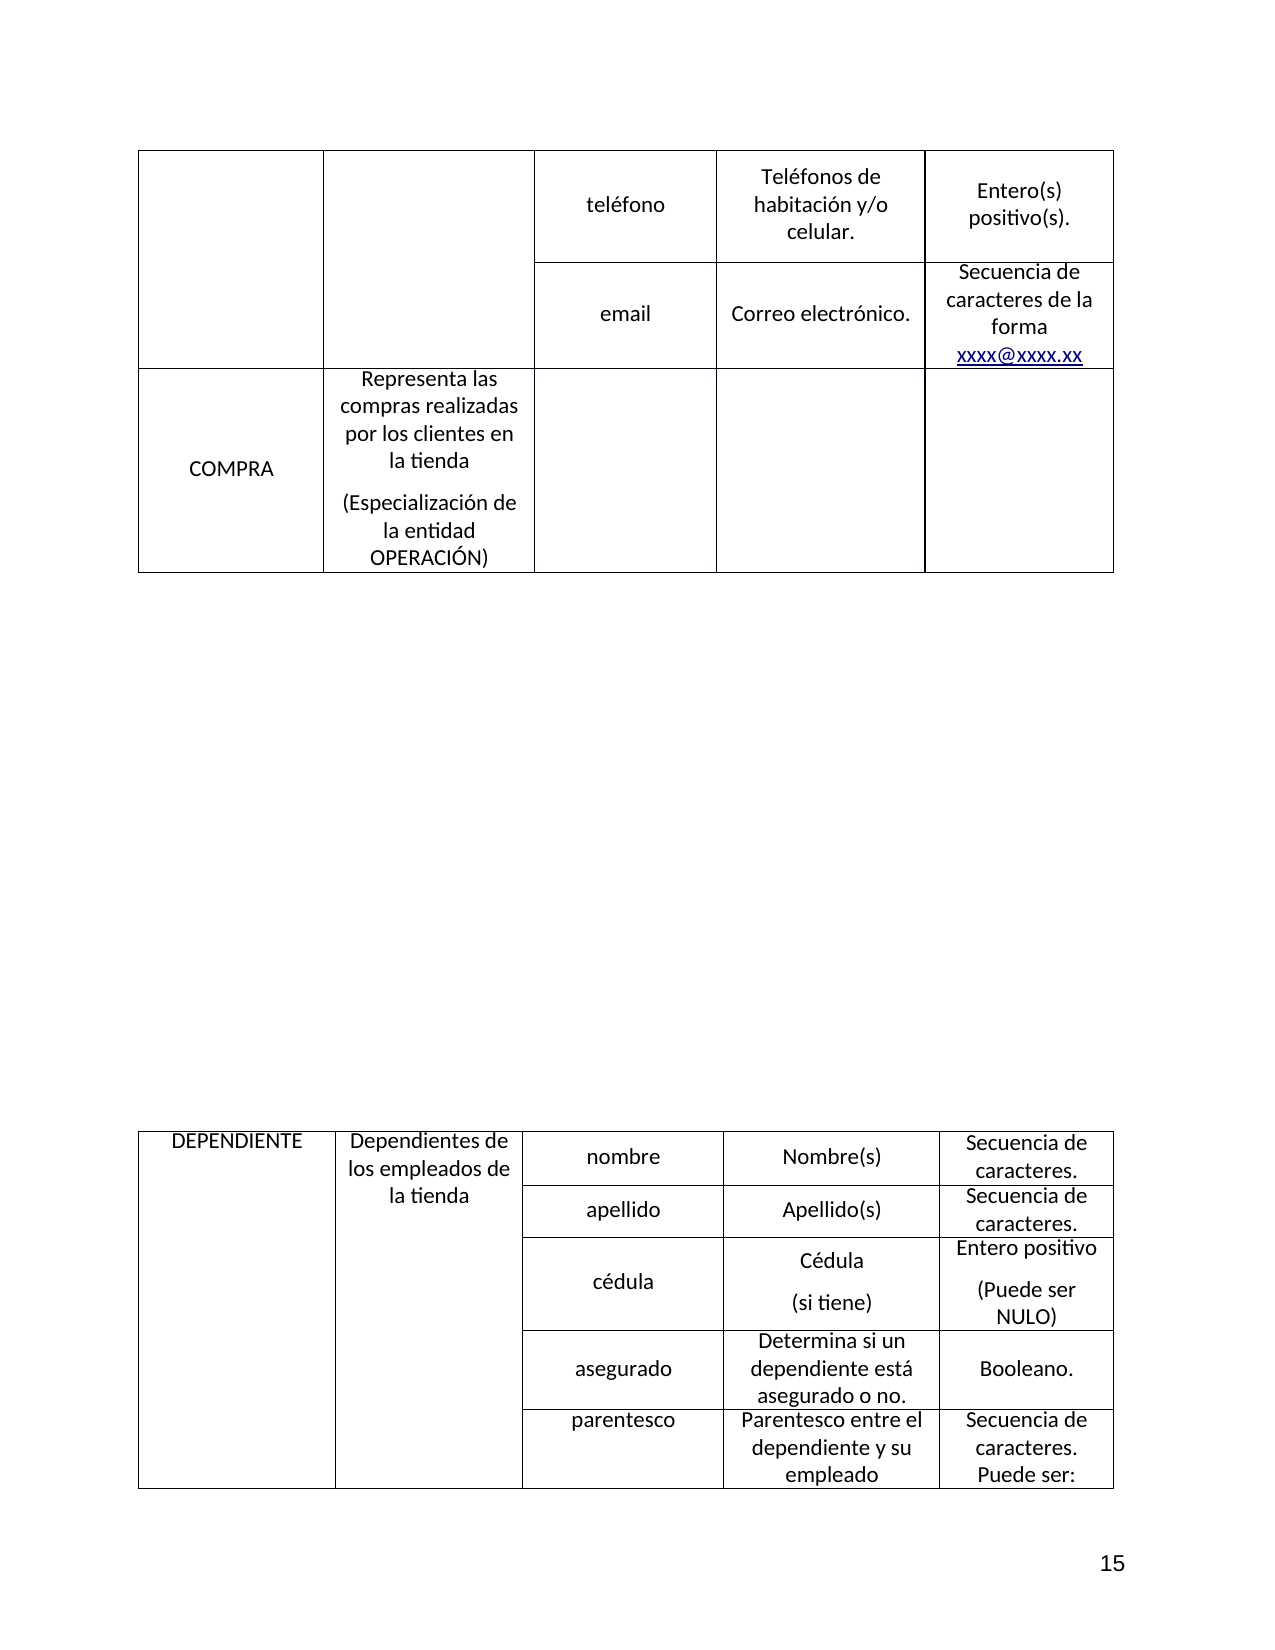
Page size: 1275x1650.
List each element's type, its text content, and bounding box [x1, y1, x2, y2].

table_cell Secuencia de caracteres. Puede ser: [940, 1410, 1113, 1488]
table_cell [926, 369, 1113, 572]
table_header DEPENDIENTE [139, 1132, 335, 1488]
table_cell Correo electrónico. [717, 263, 924, 368]
table_cell cédula [523, 1238, 723, 1330]
table_header Dependientes de los empleados de la tienda [336, 1132, 522, 1488]
table_cell Teléfonos de habitación y/o celular. [717, 151, 924, 262]
table_cell Representa las compras realizadas por los clientes en la tienda (Especialización de la entidad OPERACIÓN) [324, 369, 534, 572]
table_cell COMPRA [139, 369, 323, 572]
table_cell Secuencia de caracteres. [940, 1186, 1113, 1237]
table_cell Parentesco entre el dependiente y su empleado [724, 1410, 939, 1488]
table_cell Apellido(s) [724, 1186, 939, 1237]
table_cell [535, 369, 716, 572]
table_cell teléfono [535, 151, 716, 262]
table_cell [717, 369, 924, 572]
table_header [139, 151, 323, 368]
table_header nombre [523, 1132, 723, 1185]
table_cell Entero positivo (Puede ser NULO) [940, 1238, 1113, 1330]
table_cell Entero(s) positivo(s). [926, 151, 1113, 262]
table_header Nombre(s) [724, 1132, 939, 1185]
table_cell Secuencia de caracteres de la forma xxxx@xxxx.xx [926, 263, 1113, 368]
table_cell Booleano. [940, 1331, 1113, 1409]
table_header [324, 151, 534, 368]
table_cell apellido [523, 1186, 723, 1237]
table_cell Determina si un dependiente está asegurado o no. [724, 1331, 939, 1409]
table_cell parentesco [523, 1410, 723, 1488]
table_cell Cédula (si tiene) [724, 1238, 939, 1330]
table_cell asegurado [523, 1331, 723, 1409]
table_header Secuencia de caracteres. [940, 1132, 1113, 1185]
table_cell email [535, 263, 716, 368]
